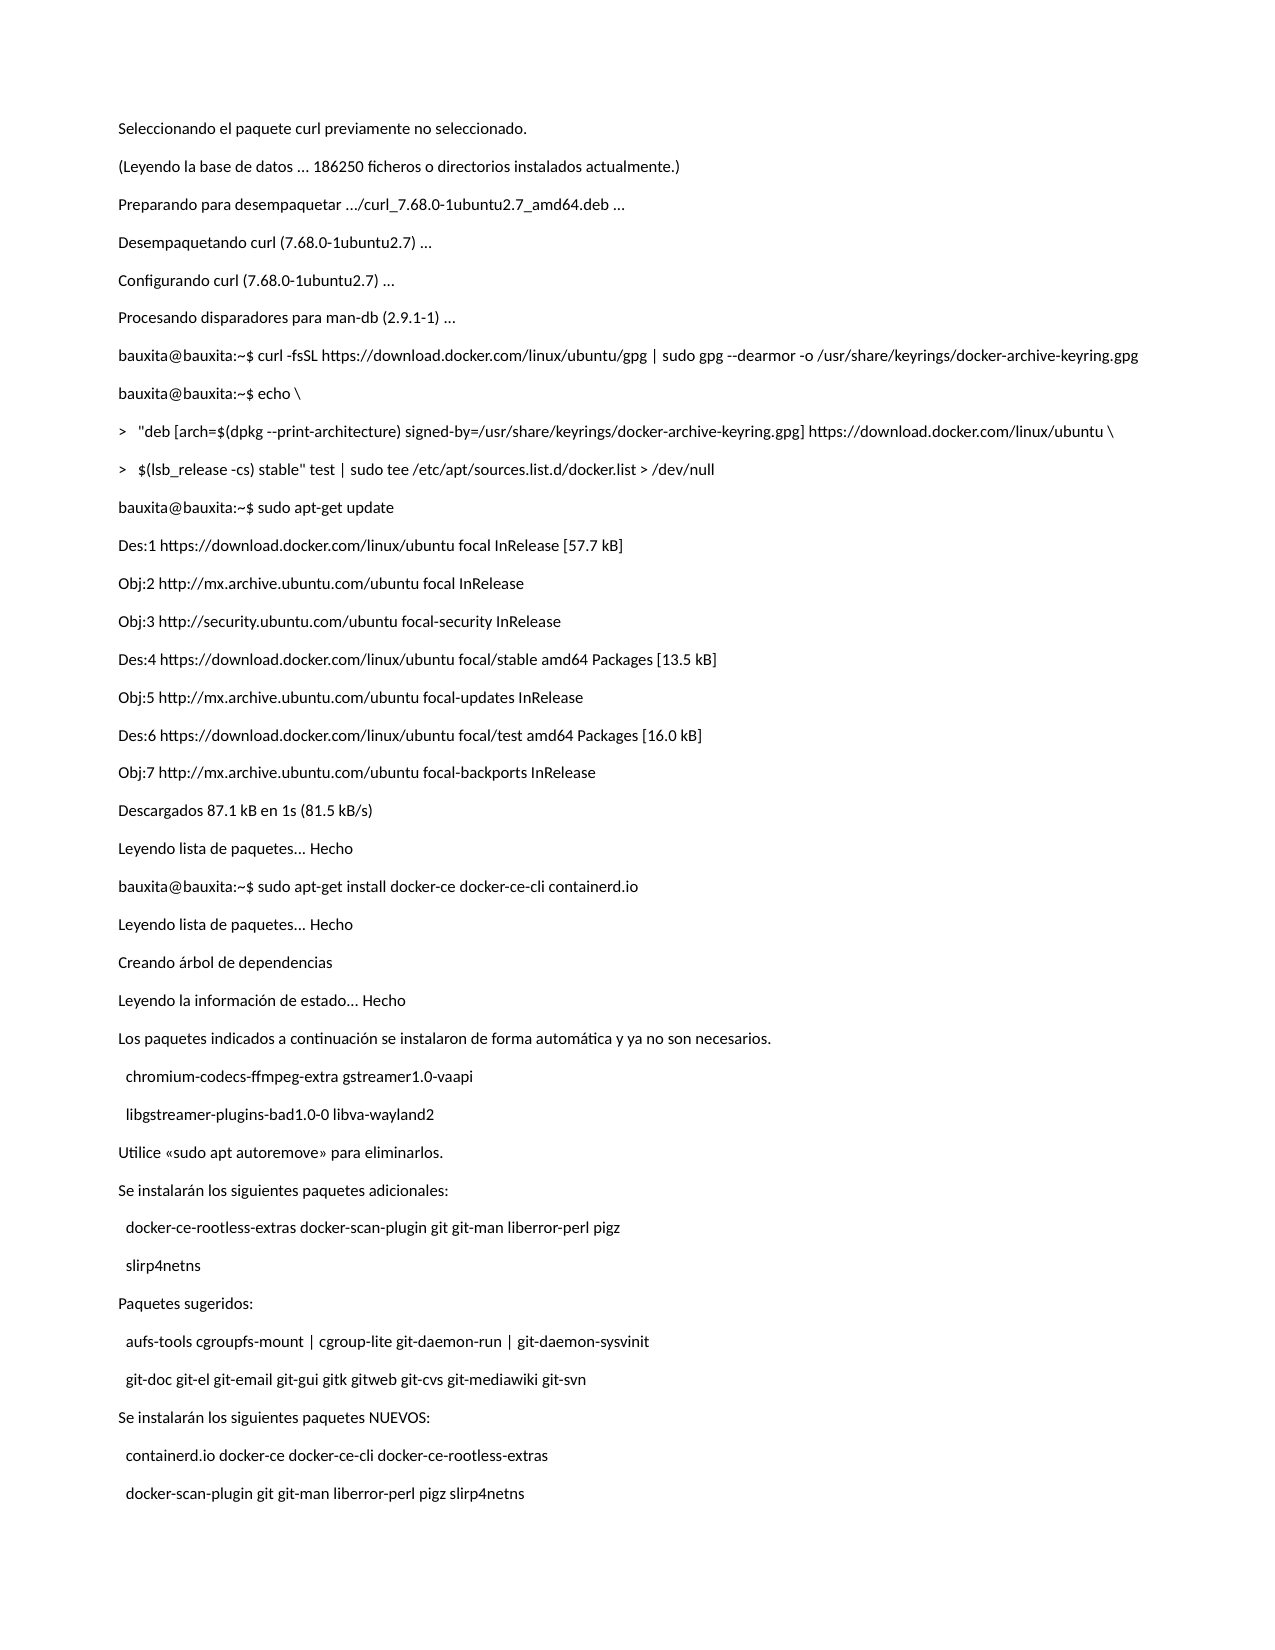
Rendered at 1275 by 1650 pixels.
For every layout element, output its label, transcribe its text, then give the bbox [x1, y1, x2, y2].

text > "deb [arch=$(dpkg --print-architecture) signed-by=/usr/share/keyrings/docker-archive-keyring.gpg] https://download.docker.com/linux/ubuntu \ [118, 421, 1157, 442]
text Descargados 87.1 kB en 1s (81.5 kB/s) [118, 801, 1157, 821]
text libgstreamer-plugins-bad1.0-0 libva-wayland2 [118, 1104, 1157, 1124]
text Utilice «sudo apt autoremove» para eliminarlos. [118, 1142, 1157, 1162]
text containerd.io docker-ce docker-ce-cli docker-ce-rootless-extras [118, 1445, 1157, 1466]
text bauxita@bauxita:~$ echo \ [118, 383, 1157, 404]
text Obj:7 http://mx.archive.ubuntu.com/ubuntu focal-backports InRelease [118, 763, 1157, 783]
text Procesando disparadores para man-db (2.9.1-1) ... [118, 308, 1157, 328]
text bauxita@bauxita:~$ sudo apt-get update [118, 497, 1157, 518]
text aufs-tools cgroupfs-mount | cgroup-lite git-daemon-run | git-daemon-sysvinit [118, 1331, 1157, 1352]
text Los paquetes indicados a continuación se instalaron de forma automática y ya no son necesarios. [118, 1028, 1157, 1048]
text Se instalarán los siguientes paquetes adicionales: [118, 1180, 1157, 1200]
text Configurando curl (7.68.0-1ubuntu2.7) ... [118, 270, 1157, 290]
text bauxita@bauxita:~$ curl -fsSL https://download.docker.com/linux/ubuntu/gpg | sudo gpg --dearmor -o /usr/share/keyrings/docker-archive-keyring.gpg [118, 346, 1157, 366]
text Obj:5 http://mx.archive.ubuntu.com/ubuntu focal-updates InRelease [118, 687, 1157, 707]
text Des:6 https://download.docker.com/linux/ubuntu focal/test amd64 Packages [16.0 kB] [118, 725, 1157, 745]
text Des:4 https://download.docker.com/linux/ubuntu focal/stable amd64 Packages [13.5 kB] [118, 649, 1157, 669]
text bauxita@bauxita:~$ sudo apt-get install docker-ce docker-ce-cli containerd.io [118, 876, 1157, 897]
text Obj:3 http://security.ubuntu.com/ubuntu focal-security InRelease [118, 611, 1157, 631]
text Leyendo lista de paquetes... Hecho [118, 838, 1157, 859]
text Paquetes sugeridos: [118, 1293, 1157, 1314]
text Leyendo lista de paquetes... Hecho [118, 914, 1157, 935]
text docker-scan-plugin git git-man liberror-perl pigz slirp4netns [118, 1483, 1157, 1503]
text Obj:2 http://mx.archive.ubuntu.com/ubuntu focal InRelease [118, 573, 1157, 593]
text docker-ce-rootless-extras docker-scan-plugin git git-man liberror-perl pigz [118, 1218, 1157, 1238]
text chromium-codecs-ffmpeg-extra gstreamer1.0-vaapi [118, 1066, 1157, 1086]
text Des:1 https://download.docker.com/linux/ubuntu focal InRelease [57.7 kB] [118, 535, 1157, 556]
text Preparando para desempaquetar .../curl_7.68.0-1ubuntu2.7_amd64.deb ... [118, 194, 1157, 214]
text (Leyendo la base de datos ... 186250 ficheros o directorios instalados actualmente.) [118, 156, 1157, 176]
text Seleccionando el paquete curl previamente no seleccionado. [118, 118, 1157, 138]
text slirp4netns [118, 1256, 1157, 1276]
text git-doc git-el git-email git-gui gitk gitweb git-cvs git-mediawiki git-svn [118, 1369, 1157, 1390]
text Se instalarán los siguientes paquetes NUEVOS: [118, 1407, 1157, 1428]
text Leyendo la información de estado... Hecho [118, 990, 1157, 1011]
text > $(lsb_release -cs) stable" test | sudo tee /etc/apt/sources.list.d/docker.list > /dev/null [118, 459, 1157, 480]
text Desempaquetando curl (7.68.0-1ubuntu2.7) ... [118, 232, 1157, 252]
text Creando árbol de dependencias [118, 952, 1157, 973]
